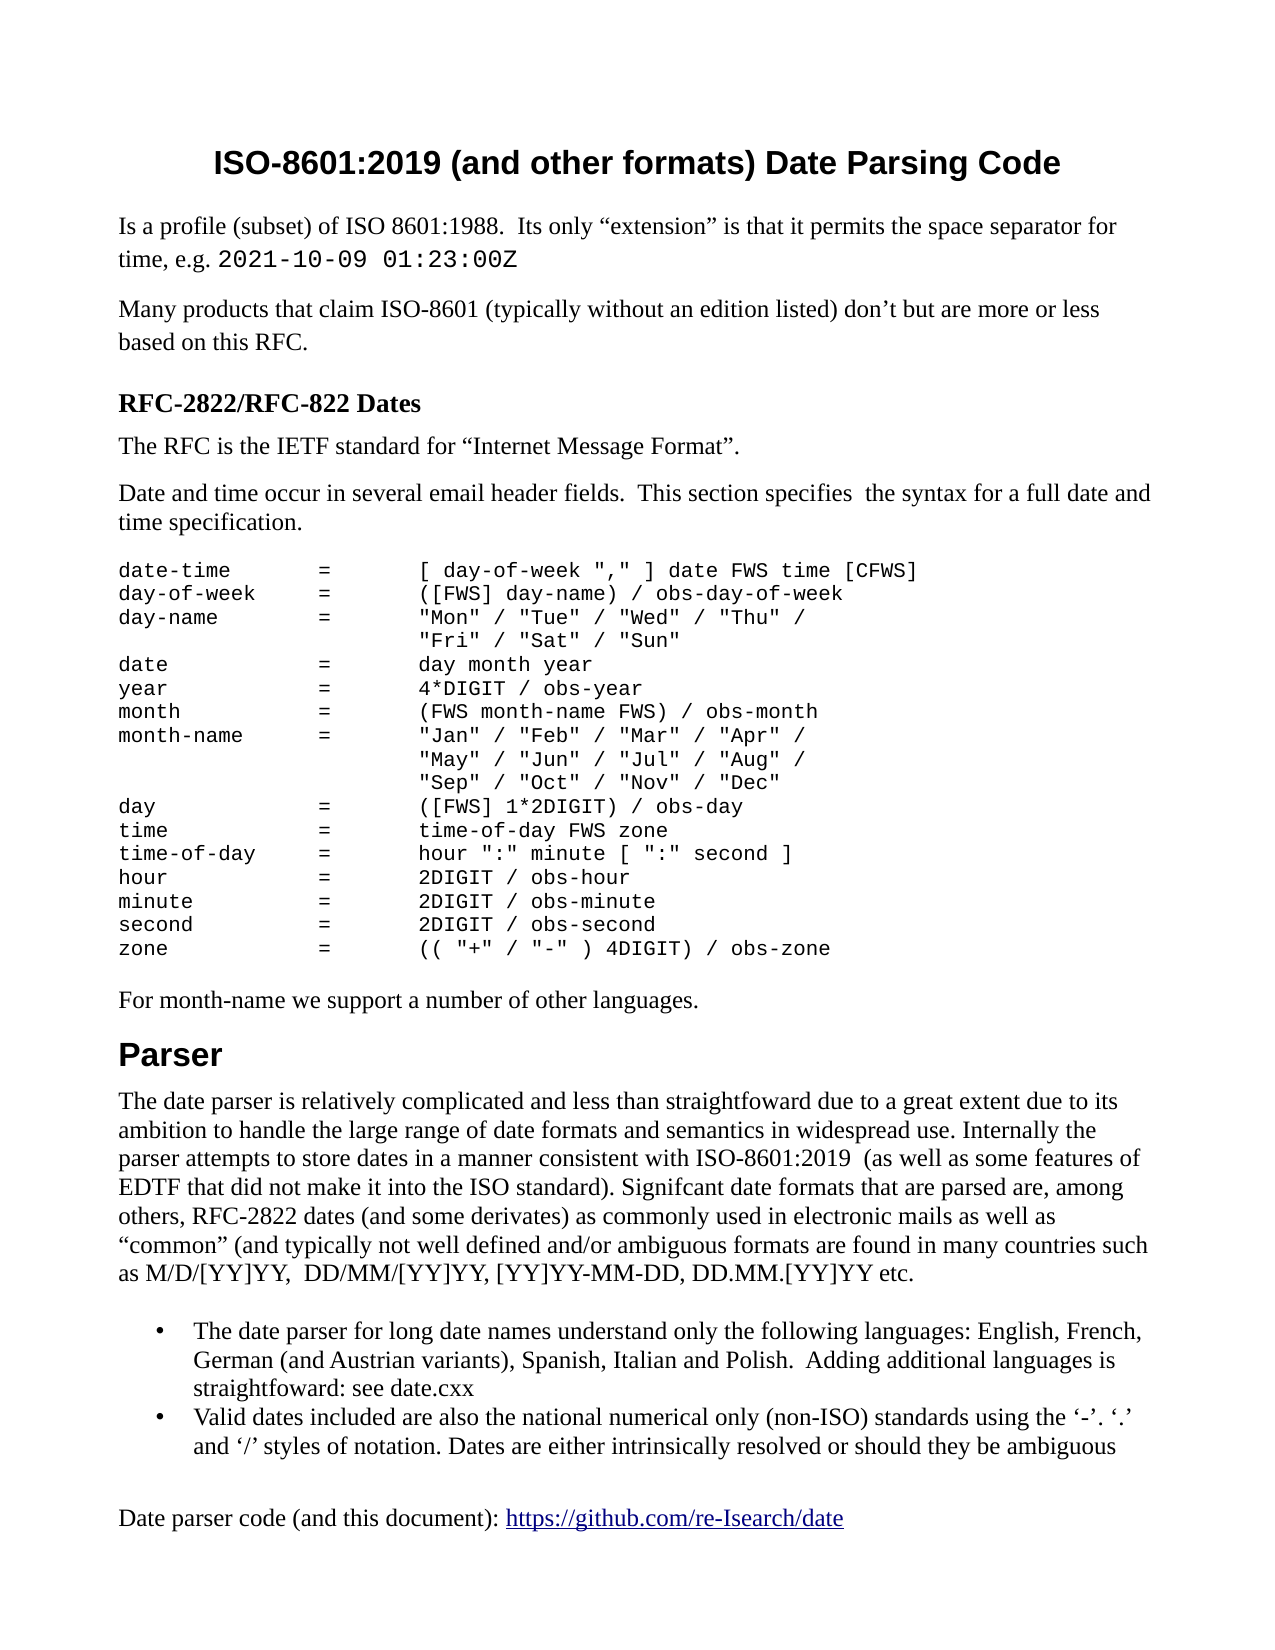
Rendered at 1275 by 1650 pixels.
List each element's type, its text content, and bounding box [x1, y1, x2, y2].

text date-time = [ day-of-week "," ] date FWS time [CFWS] [118, 559, 1157, 583]
subtitle Parser [118, 1035, 1157, 1073]
text "Fri" / "Sat" / "Sun" [118, 631, 1157, 654]
text day-name = "Mon" / "Tue" / "Wed" / "Thu" / [118, 607, 1157, 631]
list Valid dates included are also the national numerical only (non-ISO) standards using the ‘-’. ‘.’ and ‘/’ styles of notation. Dates are either intrinsically resolved or should they be ambiguous [156, 1402, 1157, 1460]
text date = day month year [118, 654, 1157, 678]
text time = time-of-day FWS zone [118, 820, 1157, 843]
text The RFC is the IETF standard for “Internet Message Format”. [118, 431, 1157, 459]
text year = 4*DIGIT / obs-year [118, 678, 1157, 701]
text hour = 2DIGIT / obs-hour [118, 867, 1157, 891]
text The date parser is relatively complicated and less than straightfoward due to a great extent due to its ambition to handle the large range of date formats and semantics in widespread use. Internally the parser attempts to store dates in a manner consistent with ISO-8601:2019 (as well as some features of EDTF that did not make it into the ISO standard). Signifcant date formats that are parsed are, among others, RFC-2822 dates (and some derivates) as commonly used in electronic mails as well as “common” (and typically not well defined and/or ambiguous formats are found in many countries such as M/D/[YY]YY, DD/MM/[YY]YY, [YY]YY-MM-DD, DD.MM.[YY]YY etc. [118, 1086, 1157, 1287]
subtitle RFC-2822/RFC-822 Dates [118, 387, 1157, 418]
text month = (FWS month-name FWS) / obs-month [118, 701, 1157, 725]
text "May" / "Jun" / "Jul" / "Aug" / [118, 749, 1157, 772]
text second = 2DIGIT / obs-second [118, 914, 1157, 938]
text minute = 2DIGIT / obs-minute [118, 891, 1157, 914]
text Date and time occur in several email header fields. This section specifies the syntax for a full date and time specification. [118, 478, 1157, 536]
text time-of-day = hour ":" minute [ ":" second ] [118, 843, 1157, 867]
text month-name = "Jan" / "Feb" / "Mar" / "Apr" / [118, 725, 1157, 749]
text "Sep" / "Oct" / "Nov" / "Dec" [118, 772, 1157, 796]
text Many products that claim ISO-8601 (typically without an edition listed) don’t but are more or less based on this RFC. [118, 294, 1157, 356]
text For month-name we support a number of other languages. [118, 985, 1157, 1014]
text day = ([FWS] 1*2DIGIT) / obs-day [118, 796, 1157, 820]
text day-of-week = ([FWS] day-name) / obs-day-of-week [118, 583, 1157, 607]
text Is a profile (subset) of ISO 8601:1988. Its only “extension” is that it permits the space separator for time, e.g. 2021-10-09 01:23:00Z [118, 211, 1157, 275]
list The date parser for long date names understand only the following languages: English, French, German (and Austrian variants), Spanish, Italian and Polish. Adding additional languages is straightfoward: see date.cxx [156, 1316, 1157, 1402]
text zone = (( "+" / "-" ) 4DIGIT) / obs-zone [118, 938, 1157, 962]
